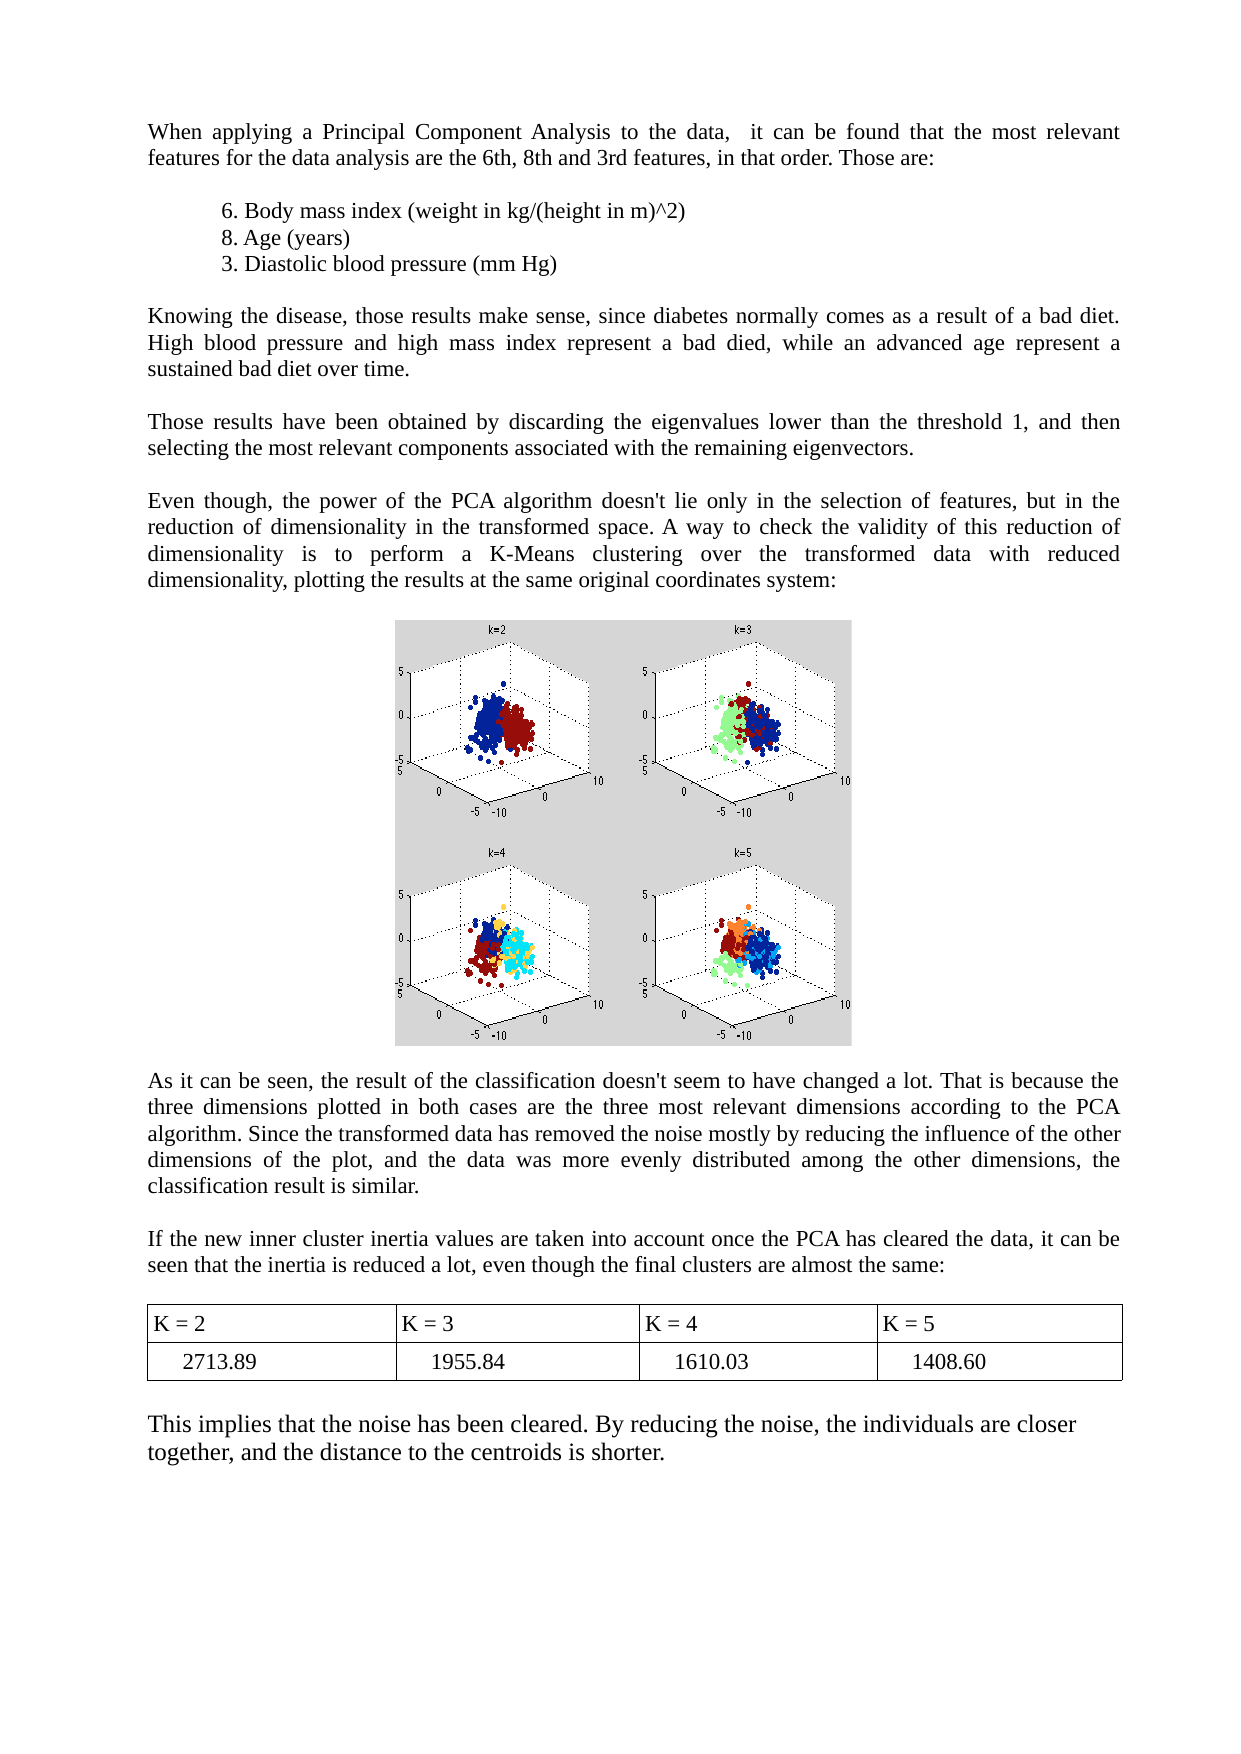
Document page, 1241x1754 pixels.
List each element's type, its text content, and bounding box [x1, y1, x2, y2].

table_cell 1610.03 [640, 1343, 877, 1380]
table_header K = 5 [878, 1305, 1122, 1342]
text Even though, the power of the PCA algorithm doesn't lie only in the selection of features, but in the reduction of dimensionality in the transformed space. A way to check the validity of this reduction of dimensionality is to perform a K-Means clustering over the transformed data with reduced dimensionality, plotting the results at the same original coordinates system: [147, 487, 1122, 592]
text 3. Diastolic blood pressure (mm Hg) [147, 250, 1122, 276]
table_header K = 4 [640, 1305, 877, 1342]
table_header K = 3 [397, 1305, 639, 1342]
text 6. Body mass index (weight in kg/(height in m)^2) [147, 197, 1122, 223]
picture [395, 620, 852, 1046]
text If the new inner cluster inertia values are taken into account once the PCA has cleared the data, it can be seen that the inertia is reduced a lot, even though the final clusters are almost the same: [147, 1225, 1122, 1278]
text 8. Age (years) [147, 223, 1122, 250]
text Knowing the disease, those results make sense, since diabetes normally comes as a result of a bad diet. High blood pressure and high mass index represent a bad died, while an advanced age represent a sustained bad diet over time. [147, 303, 1122, 382]
table_cell 2713.89 [148, 1343, 396, 1380]
text This implies that the noise has been cleared. By reducing the noise, the individuals are closer together, and the distance to the centroids is shorter. [147, 1409, 1122, 1466]
text When applying a Principal Component Analysis to the data, it can be found that the most relevant features for the data analysis are the 6th, 8th and 3rd features, in that order. Those are: [147, 118, 1122, 171]
text Those results have been obtained by discarding the eigenvalues lower than the threshold 1, and then selecting the most relevant components associated with the remaining eigenvectors. [147, 408, 1122, 461]
table_cell 1408.60 [878, 1343, 1122, 1380]
text As it can be seen, the result of the classification doesn't seem to have changed a lot. That is because the three dimensions plotted in both cases are the three most relevant dimensions according to the PCA algorithm. Since the transformed data has removed the noise mostly by reducing the influence of the other dimensions of the plot, and the data was more evenly distributed among the other dimensions, the classification result is similar. [147, 1067, 1122, 1199]
table_header K = 2 [148, 1305, 396, 1342]
table_cell 1955.84 [397, 1343, 639, 1380]
